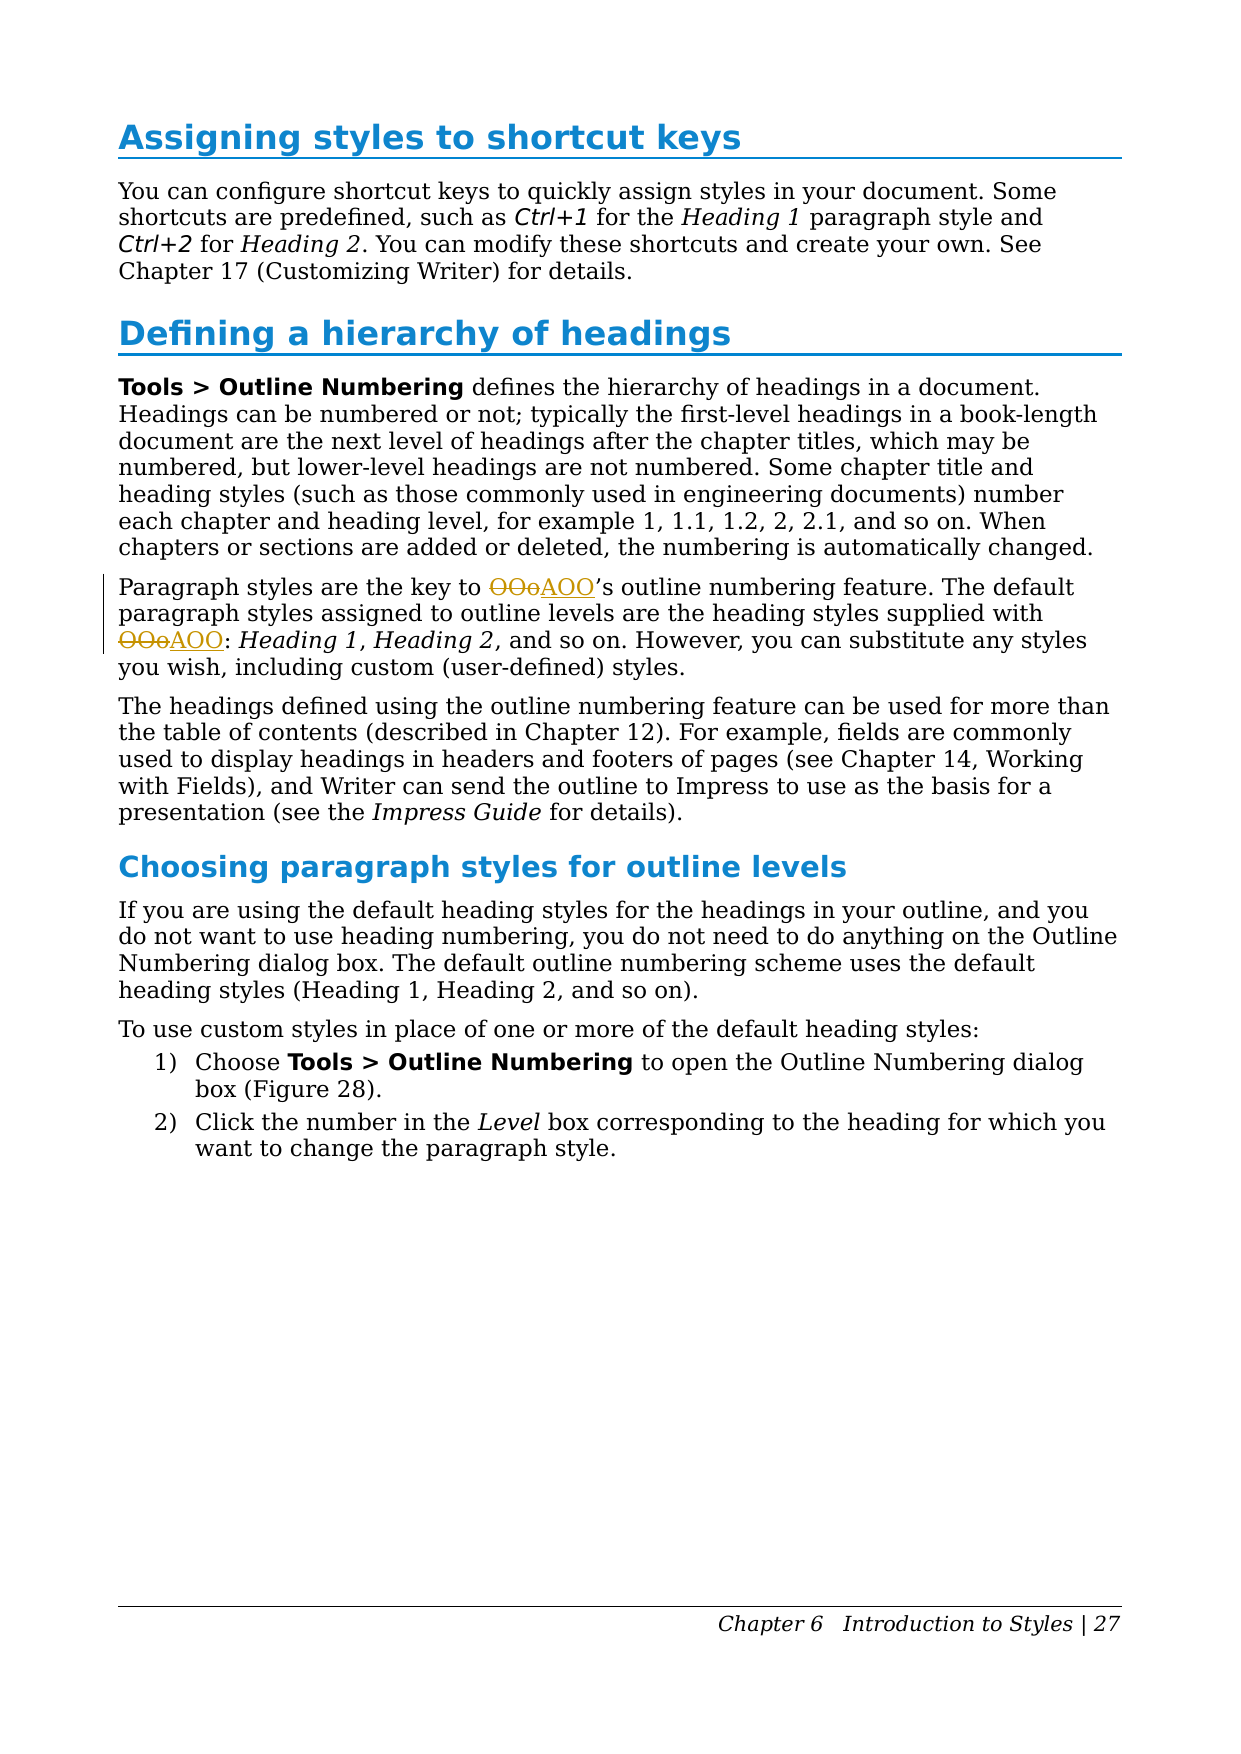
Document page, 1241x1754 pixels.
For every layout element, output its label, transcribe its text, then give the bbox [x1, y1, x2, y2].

subtitle Assigning styles to shortcut keys [118, 118, 1122, 157]
text Paragraph styles are the key to AOO’s outline numbering feature. The default paragraph styles assigned to outline levels are the heading styles supplied with AOO: Heading 1, Heading 2, and so on. However, you can substitute any styles you wish, including custom (user-defined) styles. [118, 574, 1122, 680]
list Choose Tools > Outline Numbering to open the Outline Numbering dialog box (Figure 28). [177, 1049, 1122, 1102]
list Click the number in the Level box corresponding to the heading for which you want to change the paragraph style. [177, 1109, 1122, 1162]
text The headings defined using the outline numbering feature can be used for more than the table of contents (described in Chapter 12). For example, fields are commonly used to display headings in headers and footers of pages (see Chapter 14, Working with Fields), and Writer can send the outline to Impress to use as the basis for a presentation (see the Impress Guide for details). [118, 693, 1122, 826]
list You can configure shortcut keys to quickly assign styles in your document. Some shortcuts are predefined, such as Ctrl+1 for the Heading 1 paragraph style and Ctrl+2 for Heading 2. You can modify these shortcuts and create your own. See Chapter 17 (Customizing Writer) for details. [118, 178, 1122, 284]
list To use custom styles in place of one or more of the default heading styles: [118, 1016, 1122, 1043]
text If you are using the default heading styles for the headings in your outline, and you do not want to use heading numbering, you do not need to do anything on the Outline Numbering dialog box. The default outline numbering scheme uses the default heading styles (Heading 1, Heading 2, and so on). [118, 897, 1122, 1003]
subtitle Choosing paragraph styles for outline levels [118, 850, 1122, 884]
subtitle Defining a hierarchy of headings [118, 315, 1122, 353]
text Tools > Outline Numbering defines the hierarchy of headings in a document. Headings can be numbered or not; typically the first-level headings in a book-length document are the next level of headings after the chapter titles, which may be numbered, but lower-level headings are not numbered. Some chapter title and heading styles (such as those commonly used in engineering documents) number each chapter and heading level, for example 1, 1.1, 1.2, 2, 2.1, and so on. When chapters or sections are added or deleted, the numbering is automatically changed. [118, 374, 1122, 561]
